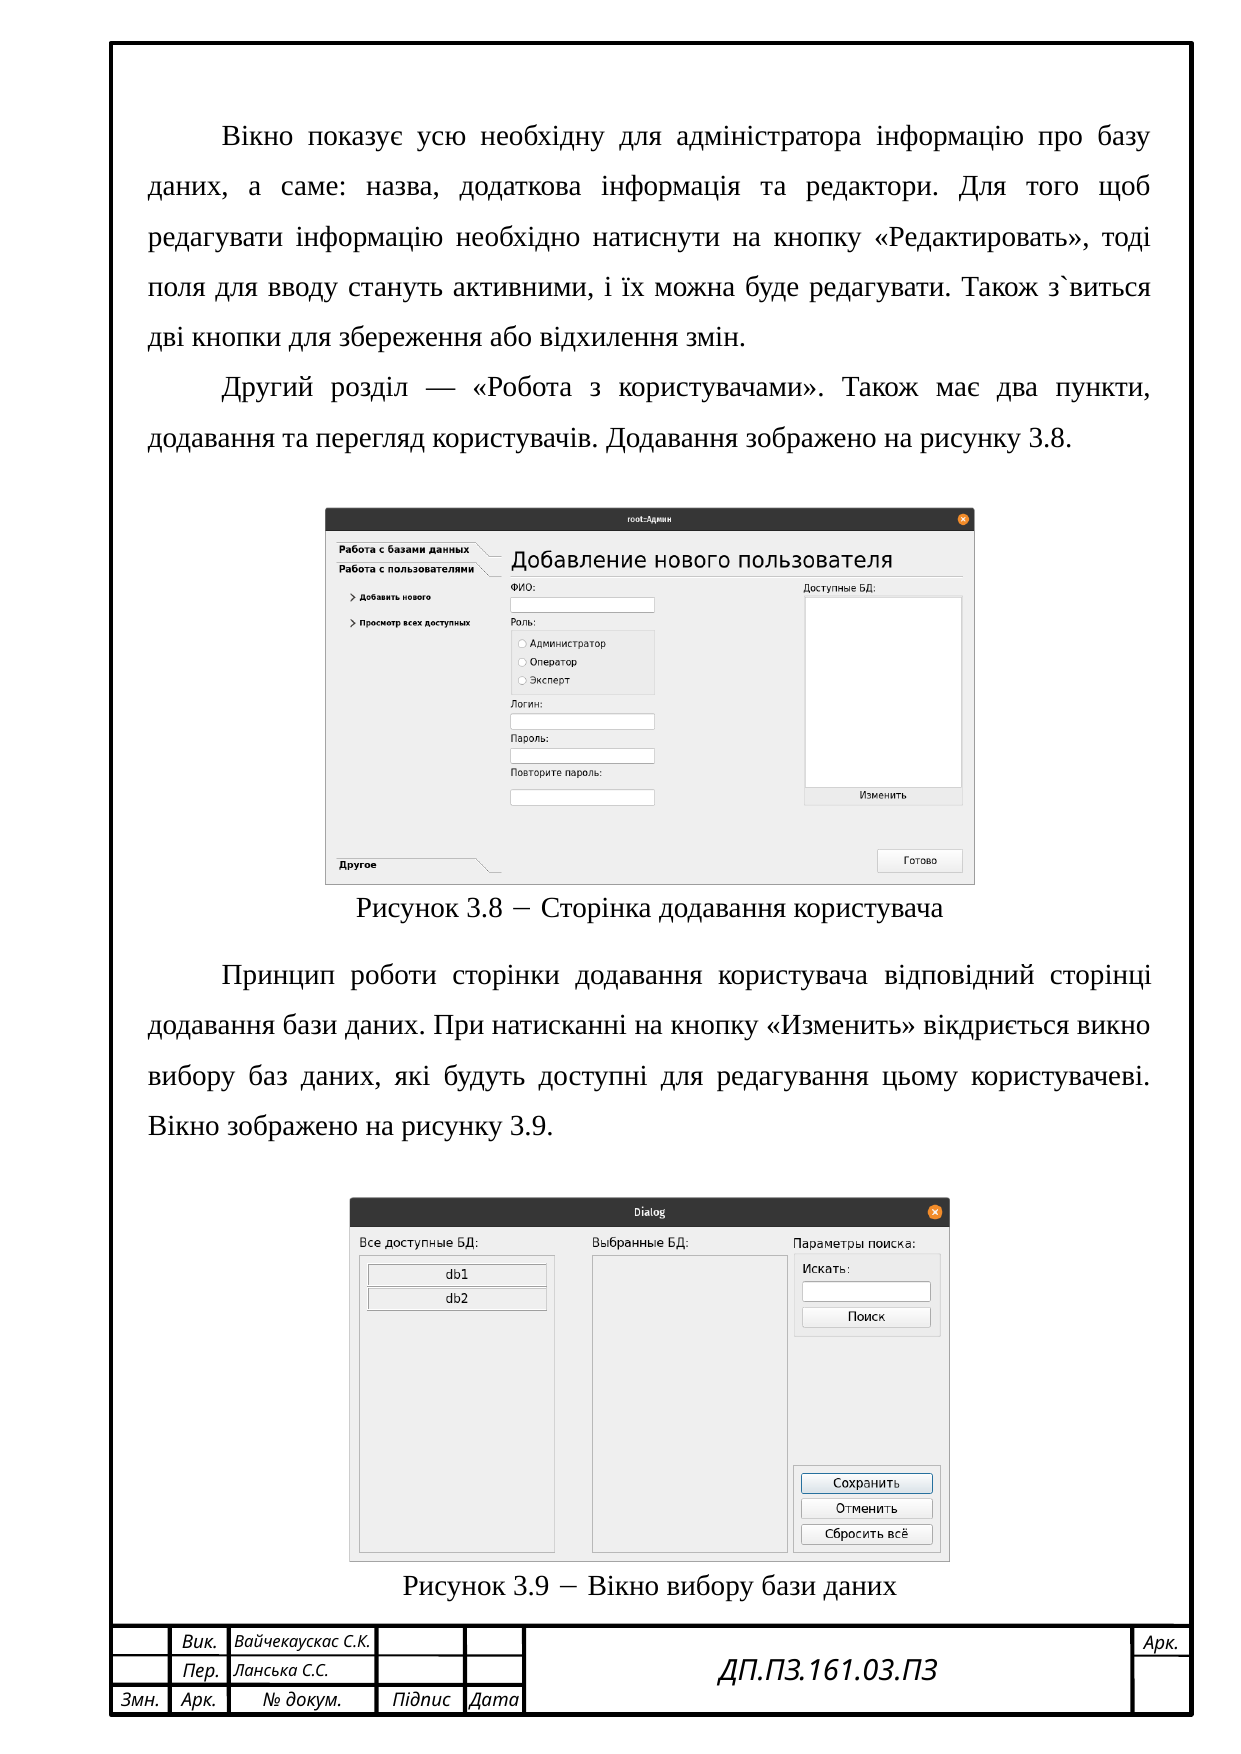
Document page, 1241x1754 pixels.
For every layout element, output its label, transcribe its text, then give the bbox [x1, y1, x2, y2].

picture [342, 1191, 957, 1569]
picture [319, 503, 980, 890]
text Вікно показує усю необхідну для адміністратора інформацію про базу даних, а саме: назва, додаткова інформація та редактори. Для того щоб редагувати інформацію необхідно натиснути на кнопку «Редактировать», тоді поля для вводу стануть активними, і їх можна буде редагувати. Також з`виться дві кнопки для збереження або відхилення змін. [148, 118, 1152, 353]
text Рисунок 3.9 − Вікно вибору бази даних [148, 1568, 1152, 1602]
text Другий розділ — «Робота з користувачами». Також має два пункти, додавання та перегляд користувачів. Додавання зображено на рисунку 3.8. [148, 369, 1152, 453]
text Рисунок 3.8 − Сторінка додавання користувача [148, 890, 1152, 923]
text Принцип роботи сторінки додавання користувача відповідний сторінці додавання бази даних. При натисканні на кнопку «Изменить» вікдриється викно вибору баз даних, які будуть доступні для редагування цьому користувачеві. Вікно зображено на рисунку 3.9. [148, 957, 1152, 1141]
